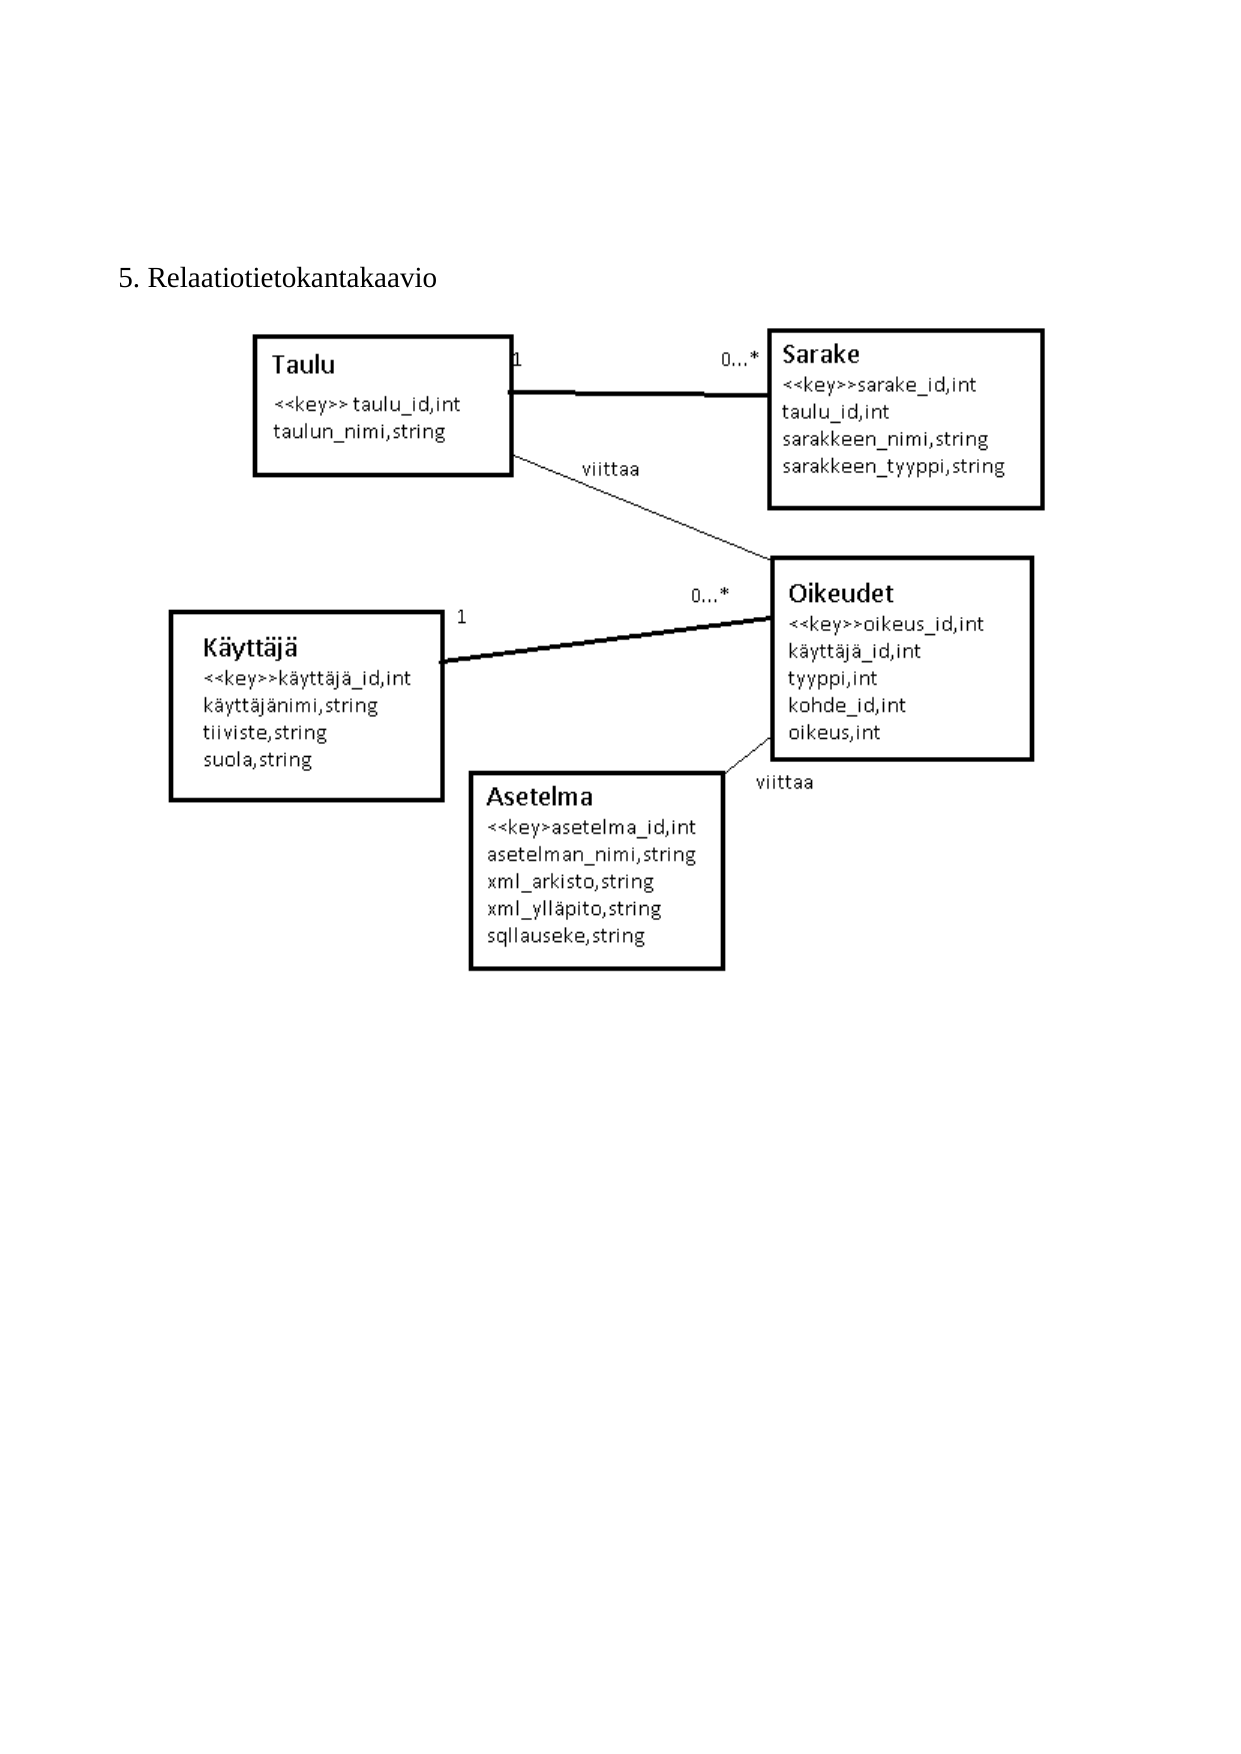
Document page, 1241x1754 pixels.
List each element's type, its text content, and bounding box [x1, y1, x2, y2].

subtitle 5. Relaatiotietokantakaavio [118, 260, 1122, 294]
